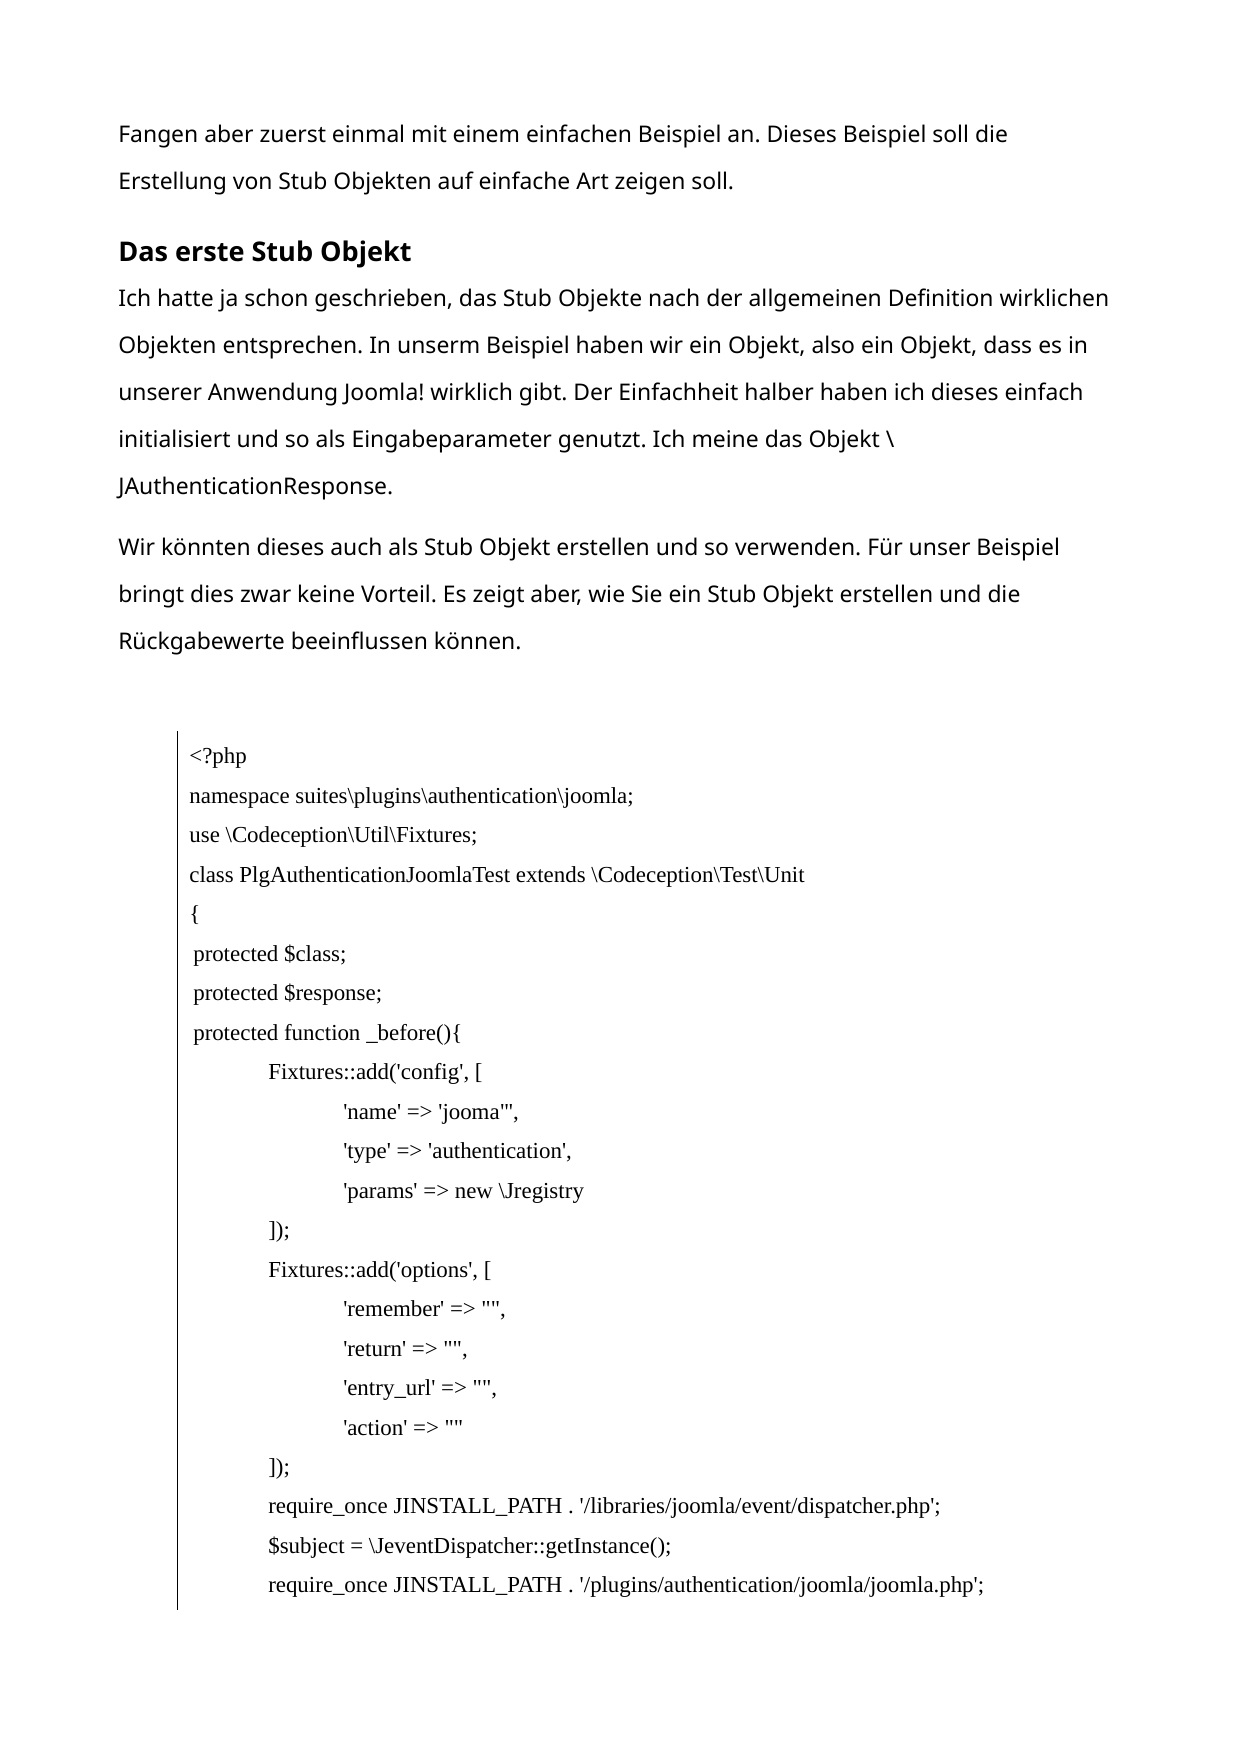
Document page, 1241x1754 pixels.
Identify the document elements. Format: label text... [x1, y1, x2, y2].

subtitle Das erste Stub Objekt [118, 233, 1122, 269]
text Fangen aber zuerst einmal mit einem einfachen Beispiel an. Dieses Beispiel soll die Erstellung von Stub Objekten auf einfache Art zeigen soll. [118, 118, 1122, 196]
text Ich hatte ja schon geschrieben, das Stub Objekte nach der allgemeinen Definition wirklichen Objekten entsprechen. In unserm Beispiel haben wir ein Objekt, also ein Objekt, dass es in unserer Anwendung Joomla! wirklich gibt. Der Einfachheit halber haben ich dieses einfach initialisiert und so als Eingabeparameter genutzt. Ich meine das Objekt \JAuthenticationResponse. [118, 282, 1122, 501]
text Wir könnten dieses auch als Stub Objekt erstellen und so verwenden. Für unser Beispiel bringt dies zwar keine Vorteil. Es zeigt aber, wie Sie ein Stub Objekt erstellen und die Rückgabewerte beeinflussen können. [118, 531, 1122, 656]
text <?php namespace suites\plugins\authentication\joomla; use \Codeception\Util\Fixtures; class PlgAuthenticationJoomlaTest extends \Codeception\Test\Unit { protected $class; protected $response; protected function _before(){ Fixtures::add('config', [ 'name' => 'jooma"', 'type' => 'authentication', 'params' => new \Jregistry ]); Fixtures::add('options', [ 'remember' => "", 'return' => "", 'entry_url' => "", 'action' => "" ]); require_once JINSTALL_PATH . '/libraries/joomla/event/dispatcher.php'; $subject = \JeventDispatcher::getInstance(); require_once JINSTALL_PATH . '/plugins/authentication/joomla/joomla.php'; [178, 731, 1122, 1610]
